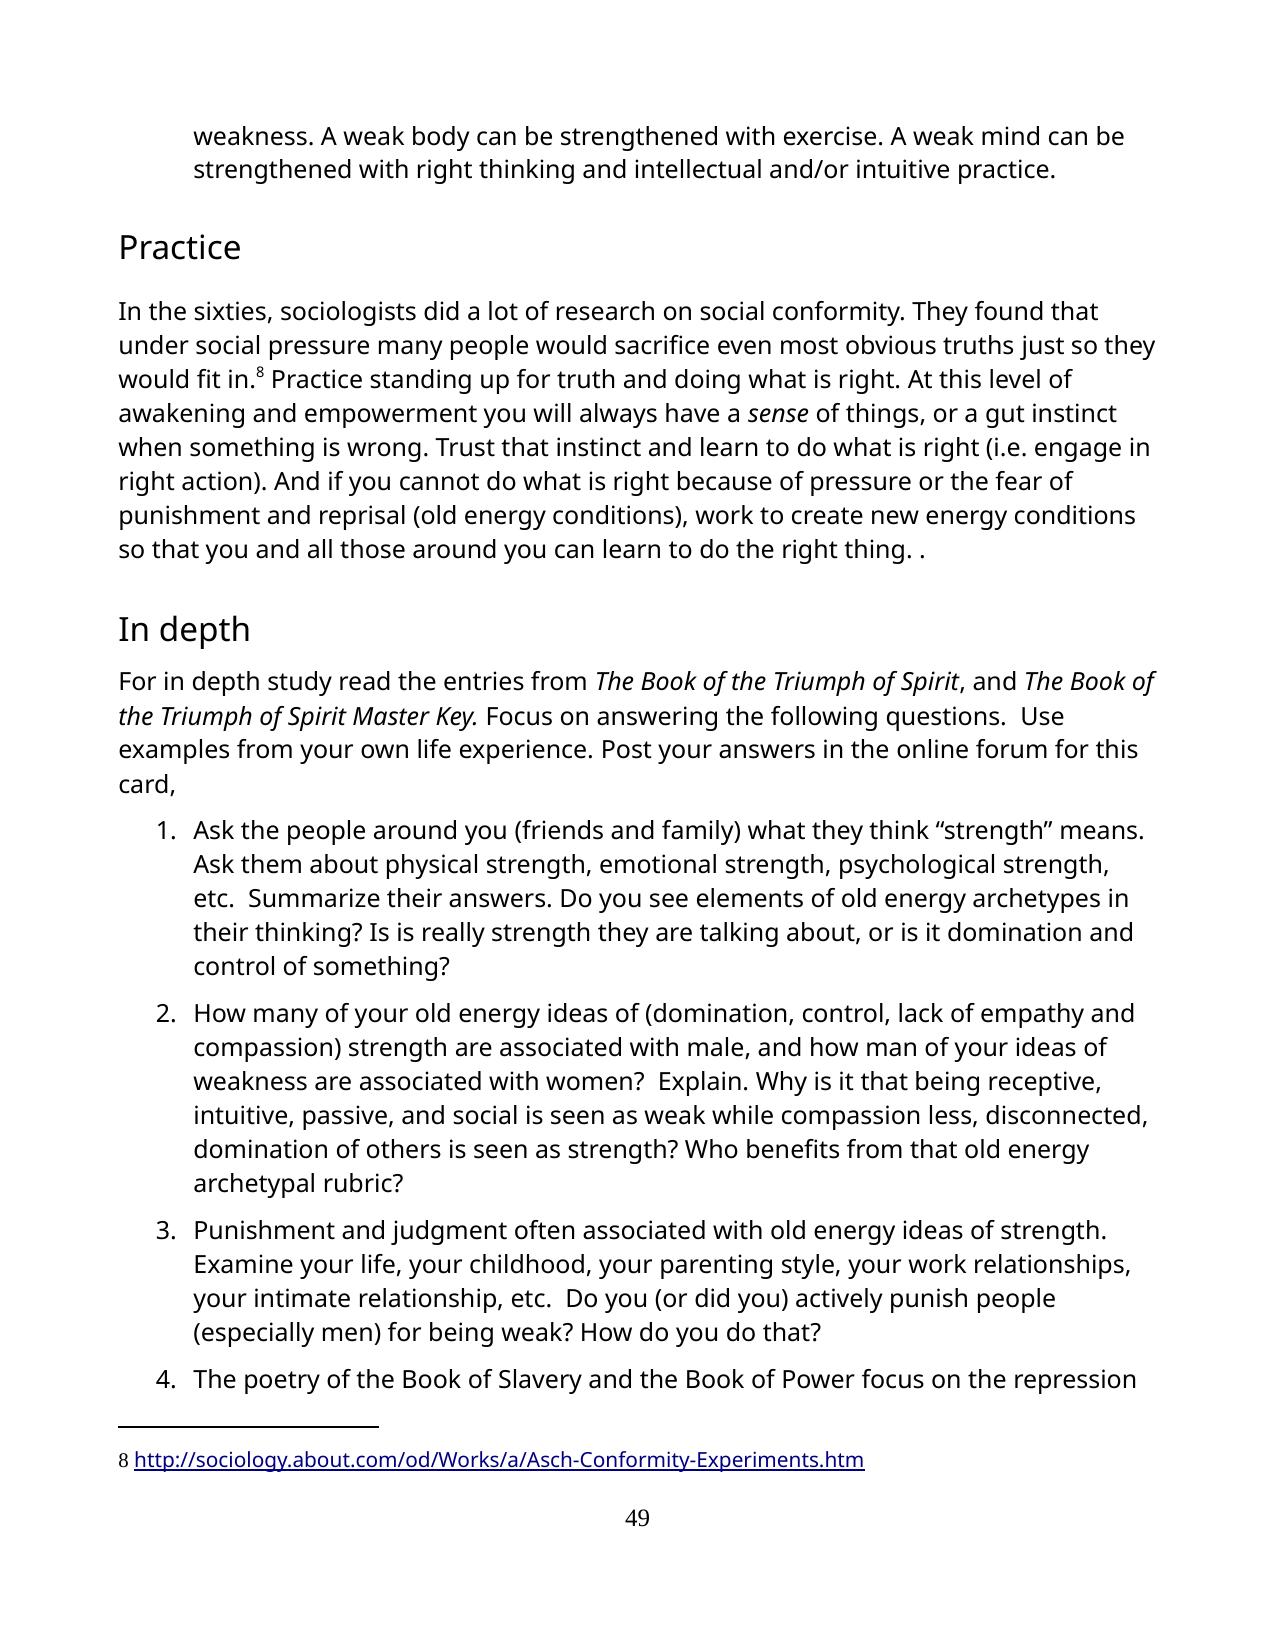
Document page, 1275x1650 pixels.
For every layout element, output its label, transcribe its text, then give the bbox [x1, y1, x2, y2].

list weakness. A weak body can be strengthened with exercise. A weak mind can be strengthened with right thinking and intellectual and/or intuitive practice. [156, 118, 1157, 186]
text In the sixties, sociologists did a lot of research on social conformity. They found that under social pressure many people would sacrifice even most obvious truths just so they would fit in. Practice standing up for truth and doing what is right. At this level of awakening and empowerment you will always have a sense of things, or a gut instinct when something is wrong. Trust that instinct and learn to do what is right (i.e. engage in right action). And if you cannot do what is right because of pressure or the fear of punishment and reprisal (old energy conditions), work to create new energy conditions so that you and all those around you can learn to do the right thing. . [118, 294, 1157, 566]
list How many of your old energy ideas of (domination, control, lack of empathy and compassion) strength are associated with male, and how man of your ideas of weakness are associated with women? Explain. Why is it that being receptive, intuitive, passive, and social is seen as weak while compassion less, disconnected, domination of others is seen as strength? Who benefits from that old energy archetypal rubric? [156, 996, 1157, 1200]
text http://sociology.about.com/od/Works/a/Asch-Conformity-Experiments.htm [118, 1445, 1157, 1474]
subtitle Practice [118, 224, 1157, 269]
text For in depth study read the entries from The Book of the Triumph of Spirit, and The Book of the Triumph of Spirit Master Key. Focus on answering the following questions. Use examples from your own life experience. Post your answers in the online forum for this card, [118, 664, 1157, 800]
list Ask the people around you (friends and family) what they think “strength” means. Ask them about physical strength, emotional strength, psychological strength, etc. Summarize their answers. Do you see elements of old energy archetypes in their thinking? Is is really strength they are talking about, or is it domination and control of something? [156, 813, 1157, 983]
list Punishment and judgment often associated with old energy ideas of strength. Examine your life, your childhood, your parenting style, your work relationships, your intimate relationship, etc. Do you (or did you) actively punish people (especially men) for being weak? How do you do that? [156, 1212, 1157, 1349]
list The poetry of the Book of Slavery and the Book of Power focus on the repression [156, 1361, 1157, 1395]
subtitle In depth [118, 606, 1157, 652]
